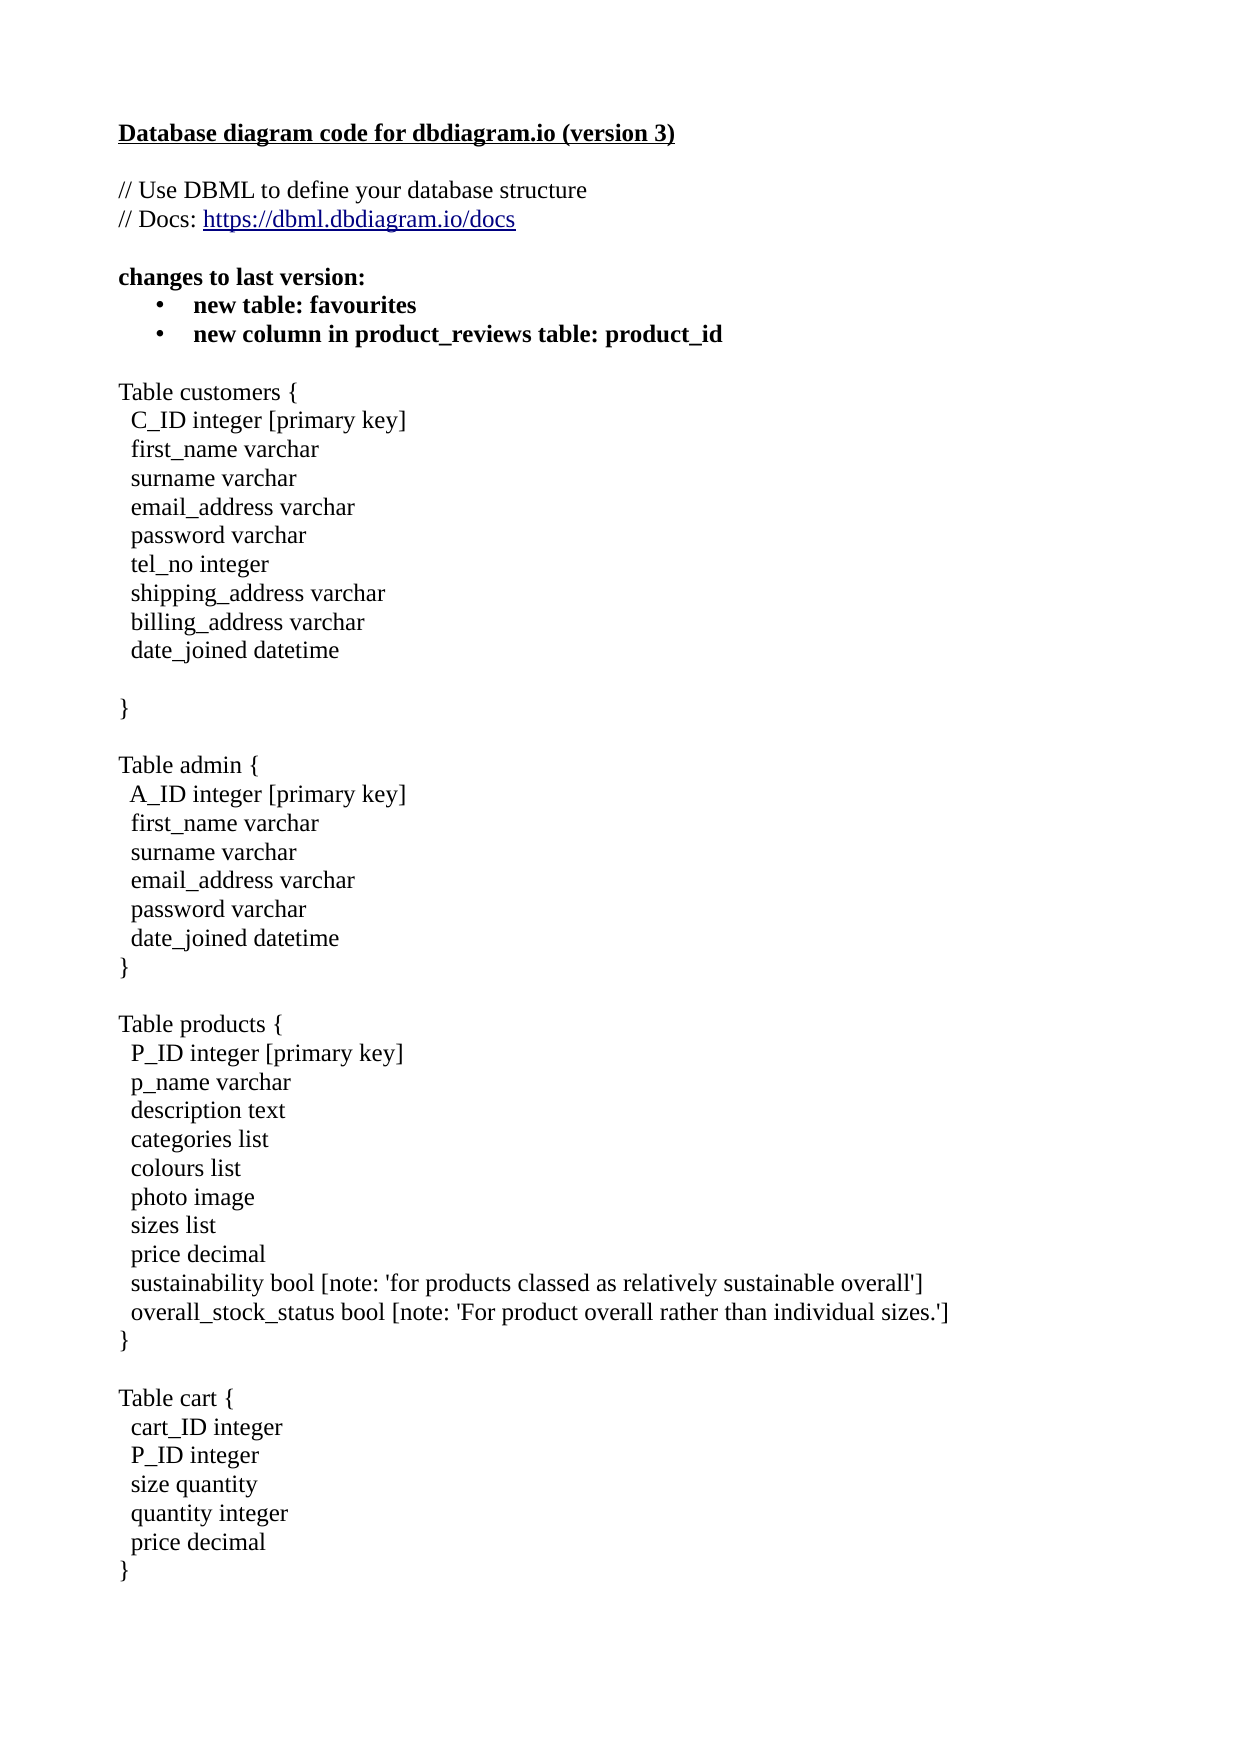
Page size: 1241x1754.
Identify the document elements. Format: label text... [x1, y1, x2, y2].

text A_ID integer [primary key] [118, 779, 1122, 808]
text P_ID integer [118, 1441, 1122, 1469]
text p_name varchar [118, 1067, 1122, 1096]
text date_joined datetime [118, 923, 1122, 952]
text password varchar [118, 894, 1122, 923]
text password varchar [118, 521, 1122, 549]
list new column in product_reviews table: product_id [156, 319, 1122, 348]
text email_address varchar [118, 866, 1122, 894]
text } [118, 1556, 1122, 1584]
text quantity integer [118, 1498, 1122, 1527]
text price decimal [118, 1239, 1122, 1268]
text } [118, 1326, 1122, 1354]
text sustainability bool [note: 'for products classed as relatively sustainable overall'] [118, 1268, 1122, 1297]
text C_ID integer [primary key] [118, 406, 1122, 434]
text shipping_address varchar [118, 578, 1122, 607]
text } [118, 693, 1122, 722]
text first_name varchar [118, 808, 1122, 837]
text tel_no integer [118, 549, 1122, 578]
text photo image [118, 1182, 1122, 1211]
text first_name varchar [118, 434, 1122, 463]
text // Docs: https://dbml.dbdiagram.io/docs [118, 204, 1122, 233]
text colours list [118, 1153, 1122, 1182]
text // Use DBML to define your database structure [118, 176, 1122, 204]
text cart_ID integer [118, 1412, 1122, 1441]
text email_address varchar [118, 492, 1122, 521]
text billing_address varchar [118, 607, 1122, 636]
text price decimal [118, 1527, 1122, 1556]
text P_ID integer [primary key] [118, 1038, 1122, 1067]
text } [118, 952, 1122, 981]
text Database diagram code for dbdiagram.io (version 3) [118, 118, 1122, 147]
text surname varchar [118, 463, 1122, 492]
text Table customers { [118, 377, 1122, 406]
text overall_stock_status bool [note: 'For product overall rather than individual sizes.'] [118, 1297, 1122, 1326]
text size quantity [118, 1469, 1122, 1498]
text description text [118, 1096, 1122, 1124]
text categories list [118, 1124, 1122, 1153]
text Table admin { [118, 751, 1122, 779]
list new table: favourites [156, 291, 1122, 319]
text surname varchar [118, 837, 1122, 866]
text sizes list [118, 1211, 1122, 1239]
text date_joined datetime [118, 636, 1122, 664]
text Table products { [118, 1009, 1122, 1038]
text Table cart { [118, 1383, 1122, 1412]
text changes to last version: [118, 262, 1122, 291]
